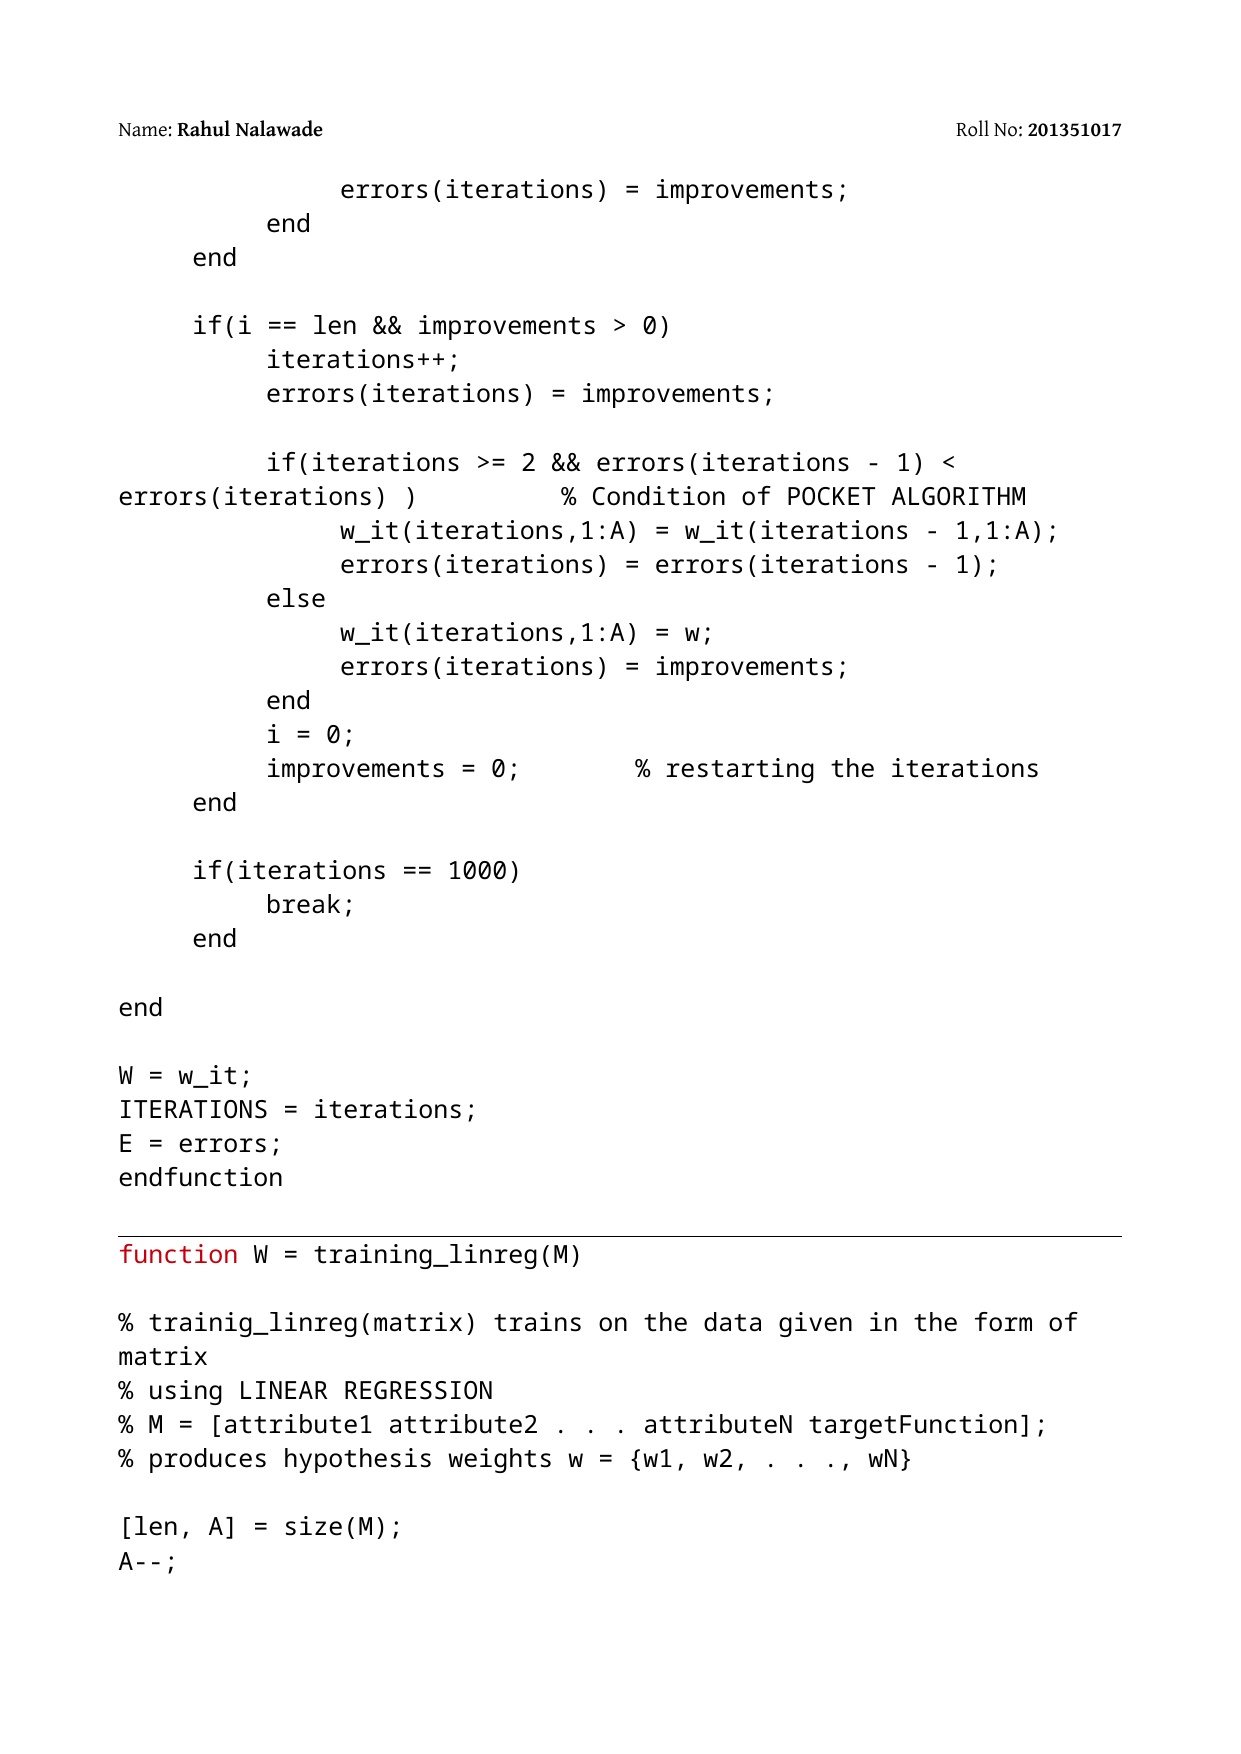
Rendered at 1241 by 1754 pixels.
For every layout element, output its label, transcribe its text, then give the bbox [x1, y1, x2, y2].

text else [118, 581, 1122, 614]
text function W = training_linreg(M) [118, 1237, 1122, 1271]
text errors(iterations) = improvements; [118, 376, 1122, 410]
text iterations++; [118, 342, 1122, 376]
text % M = [attribute1 attribute2 . . . attributeN targetFunction]; [118, 1407, 1122, 1441]
text errors(iterations) = improvements; [118, 649, 1122, 683]
text end [118, 206, 1122, 240]
text end [118, 240, 1122, 274]
text end [118, 921, 1122, 955]
text end [118, 989, 1122, 1023]
text errors(iterations) = improvements; [118, 172, 1122, 206]
text end [118, 683, 1122, 717]
text % produces hypothesis weights w = {w1, w2, . . ., wN} [118, 1441, 1122, 1475]
text endfunction [118, 1159, 1122, 1194]
text % trainig_linreg(matrix) trains on the data given in the form of matrix [118, 1305, 1122, 1373]
text A--; [118, 1543, 1122, 1577]
text ITERATIONS = iterations; [118, 1091, 1122, 1126]
text W = w_it; [118, 1057, 1122, 1091]
text break; [118, 887, 1122, 921]
text i = 0; [118, 717, 1122, 751]
text E = errors; [118, 1126, 1122, 1159]
text % using LINEAR REGRESSION [118, 1373, 1122, 1407]
text if(i == len && improvements > 0) [118, 308, 1122, 342]
text errors(iterations) = errors(iterations - 1); [118, 546, 1122, 581]
text if(iterations == 1000) [118, 853, 1122, 887]
text w_it(iterations,1:A) = w_it(iterations - 1,1:A); [118, 512, 1122, 546]
text if(iterations >= 2 && errors(iterations - 1) < errors(iterations) ) % Condition of POCKET ALGORITHM [118, 444, 1122, 512]
text [len, A] = size(M); [118, 1509, 1122, 1543]
text improvements = 0; % restarting the iterations [118, 751, 1122, 785]
text w_it(iterations,1:A) = w; [118, 614, 1122, 649]
text end [118, 785, 1122, 819]
